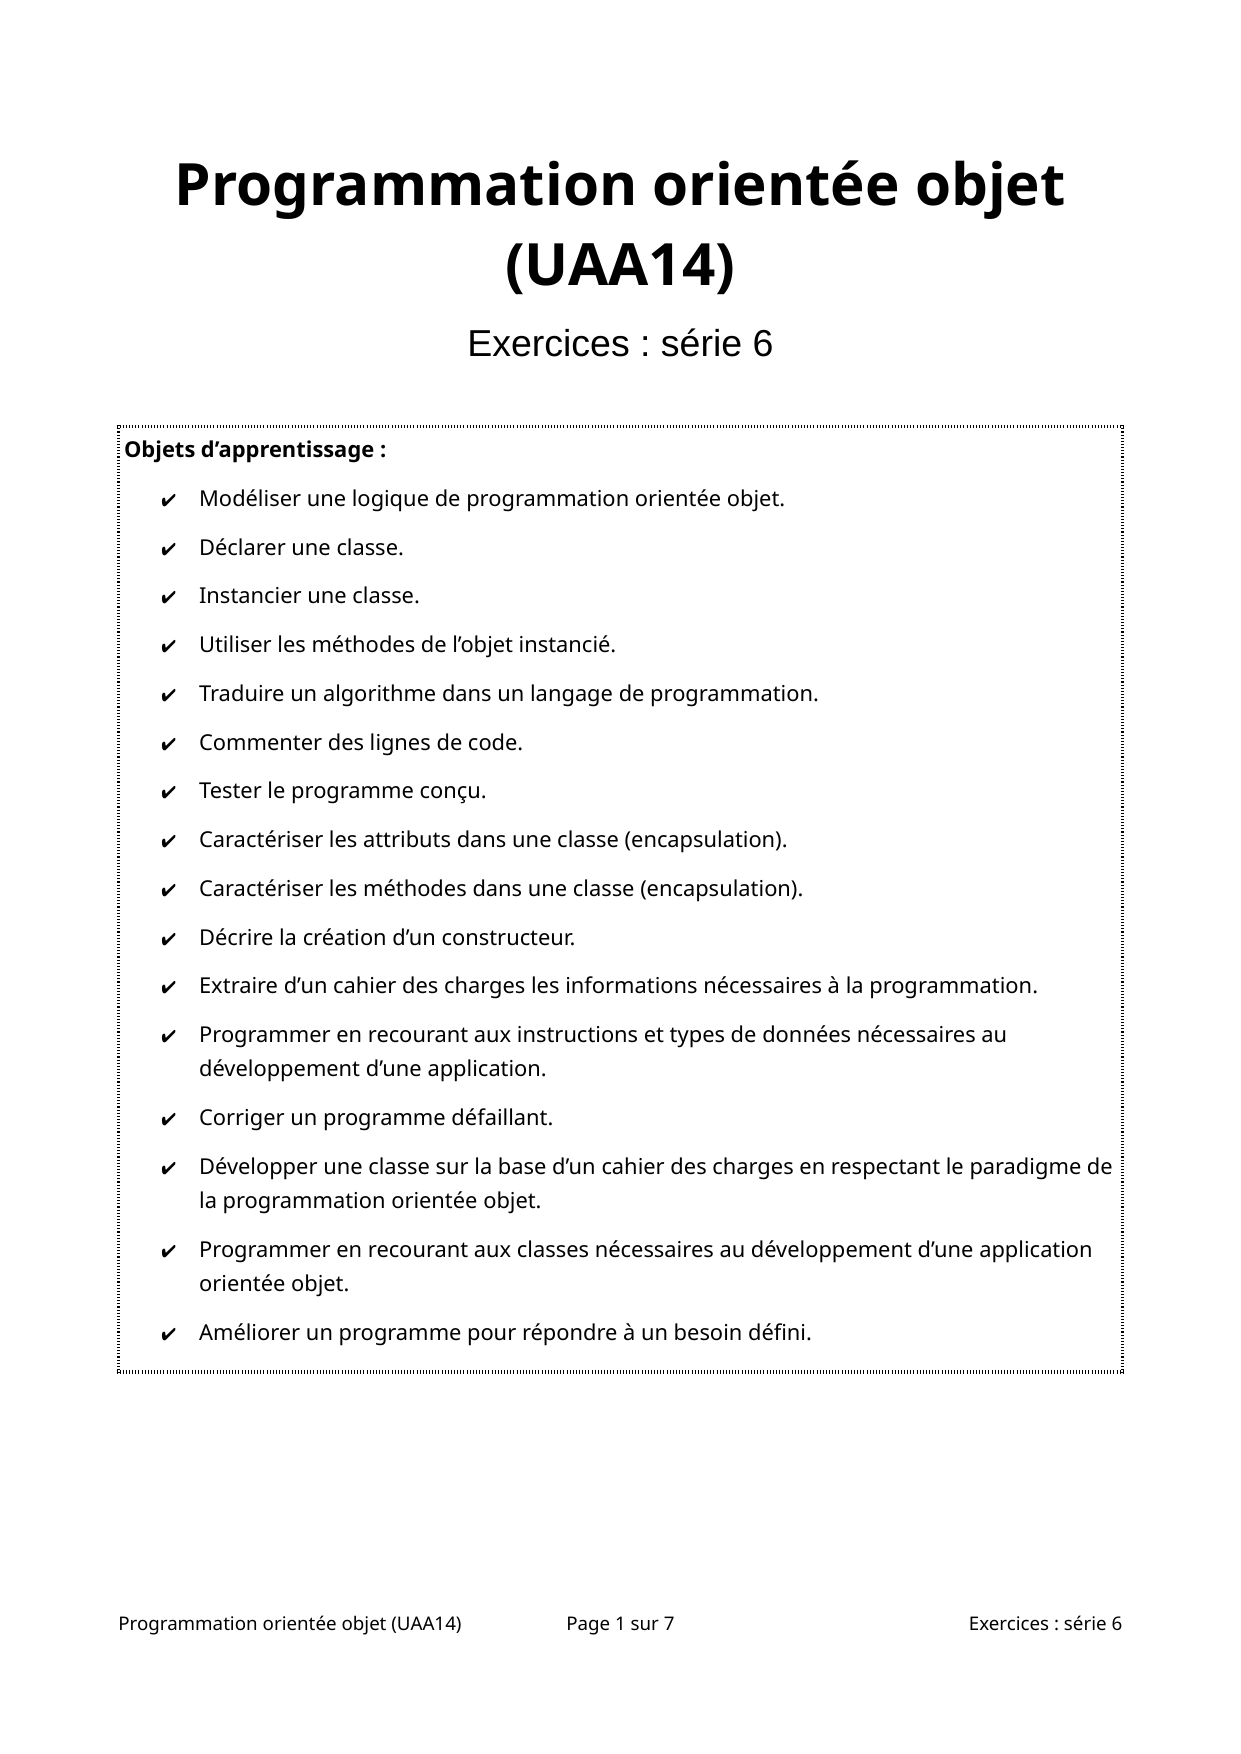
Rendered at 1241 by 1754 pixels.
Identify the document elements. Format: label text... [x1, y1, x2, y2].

title Programmation orientée objet (UAA14) [118, 143, 1122, 302]
table_header Objets d’apprentissage : Modéliser une logique de programmation orientée objet. Déclarer une classe. Instancier une classe. Utiliser les méthodes de l’objet instancié. Traduire un algorithme dans un langage de programmation. Commenter des lignes de code. Tester le programme conçu. Caractériser les attributs dans une classe (encapsulation). Caractériser les méthodes dans une classe (encapsulation). Décrire la création d’un constructeur. Extraire d’un cahier des charges les informations nécessaires à la programmation. Programmer en recourant aux instructions et types de données nécessaires au développement d’une application. Corriger un programme défaillant. Développer une classe sur la base d’un cahier des charges en respectant le paradigme de la programmation orientée objet. Programmer en recourant aux classes nécessaires au développement d’une application orientée objet. Améliorer un programme pour répondre à un besoin défini. [118, 425, 1122, 1370]
subtitle Exercices : série 6 [118, 321, 1122, 364]
